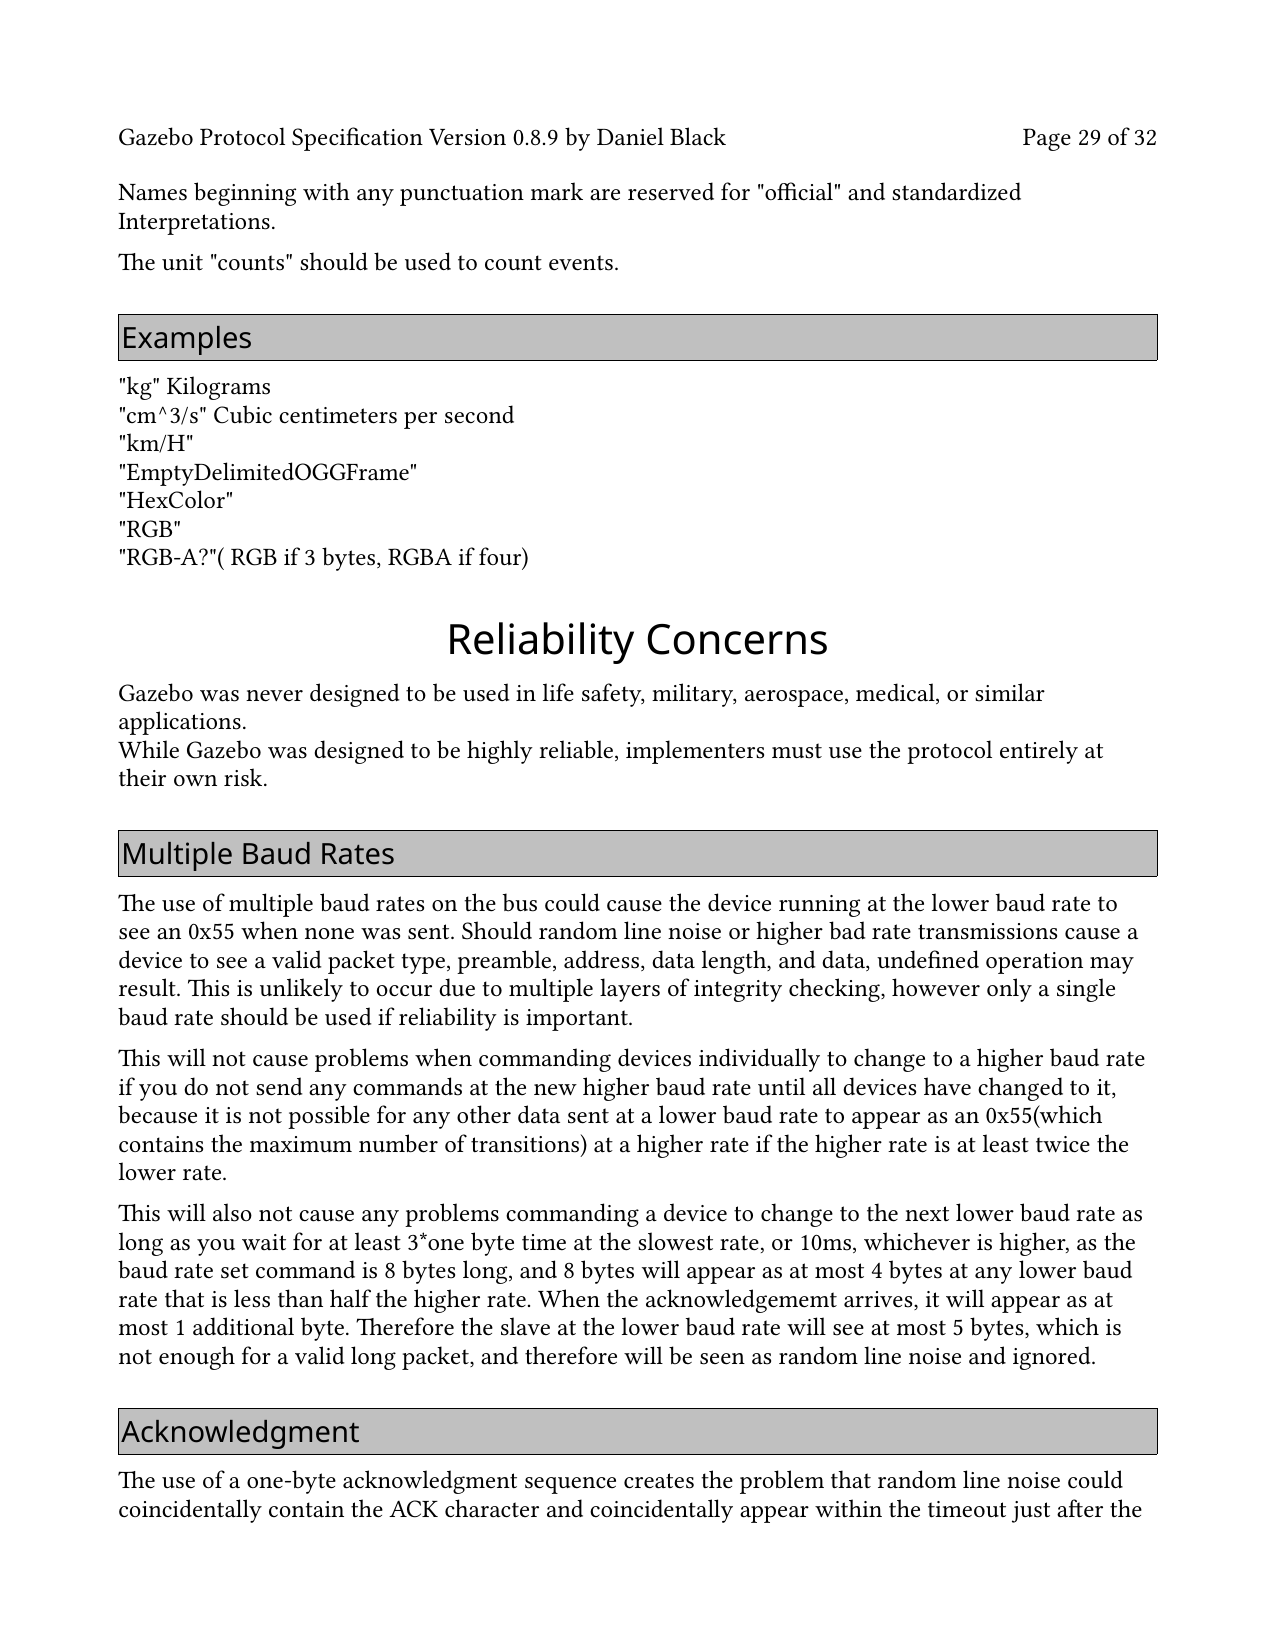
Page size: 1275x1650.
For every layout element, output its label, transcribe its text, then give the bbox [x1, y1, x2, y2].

text Names beginning with any punctuation mark are reserved for "official" and standardized Interpretations. [118, 178, 1157, 235]
subtitle Reliability Concerns [118, 609, 1157, 666]
subtitle Multiple Baud Rates [119, 831, 1157, 876]
text This will also not cause any problems commanding a device to change to the next lower baud rate as long as you wait for at least 3*one byte time at the slowest rate, or 10ms, whichever is higher, as the baud rate set command is 8 bytes long, and 8 bytes will appear as at most 4 bytes at any lower baud rate that is less than half the higher rate. When the acknowledgememt arrives, it will appear as at most 1 additional byte. Therefore the slave at the lower baud rate will see at most 5 bytes, which is not enough for a valid long packet, and therefore will be seen as random line noise and ignored. [118, 1199, 1157, 1371]
subtitle Examples [119, 315, 1157, 360]
text Gazebo was never designed to be used in life safety, military, aerospace, medical, or similar applications. While Gazebo was designed to be highly reliable, implementers must use the protocol entirely at their own risk. [118, 679, 1157, 793]
text The unit "counts" should be used to count events. [118, 248, 1157, 276]
text The use of a one-byte acknowledgment sequence creates the problem that random line noise could coincidentally contain the ACK character and coincidentally appear within the timeout just after the [118, 1466, 1157, 1523]
text "kg" Kilograms "cm^3/s" Cubic centimeters per second "km/H" "EmptyDelimitedOGGFrame" "HexColor" "RGB" "RGB-A?"( RGB if 3 bytes, RGBA if four) [118, 372, 1157, 572]
text This will not cause problems when commanding devices individually to change to a higher baud rate if you do not send any commands at the new higher baud rate until all devices have changed to it, because it is not possible for any other data sent at a lower baud rate to appear as an 0x55(which contains the maximum number of transitions) at a higher rate if the higher rate is at least twice the lower rate. [118, 1044, 1157, 1187]
text The use of multiple baud rates on the bus could cause the device running at the lower baud rate to see an 0x55 when none was sent. Should random line noise or higher bad rate transmissions cause a device to see a valid packet type, preamble, address, data length, and data, undefined operation may result. This is unlikely to occur due to multiple layers of integrity checking, however only a single baud rate should be used if reliability is important. [118, 889, 1157, 1032]
subtitle Acknowledgment [119, 1409, 1157, 1454]
